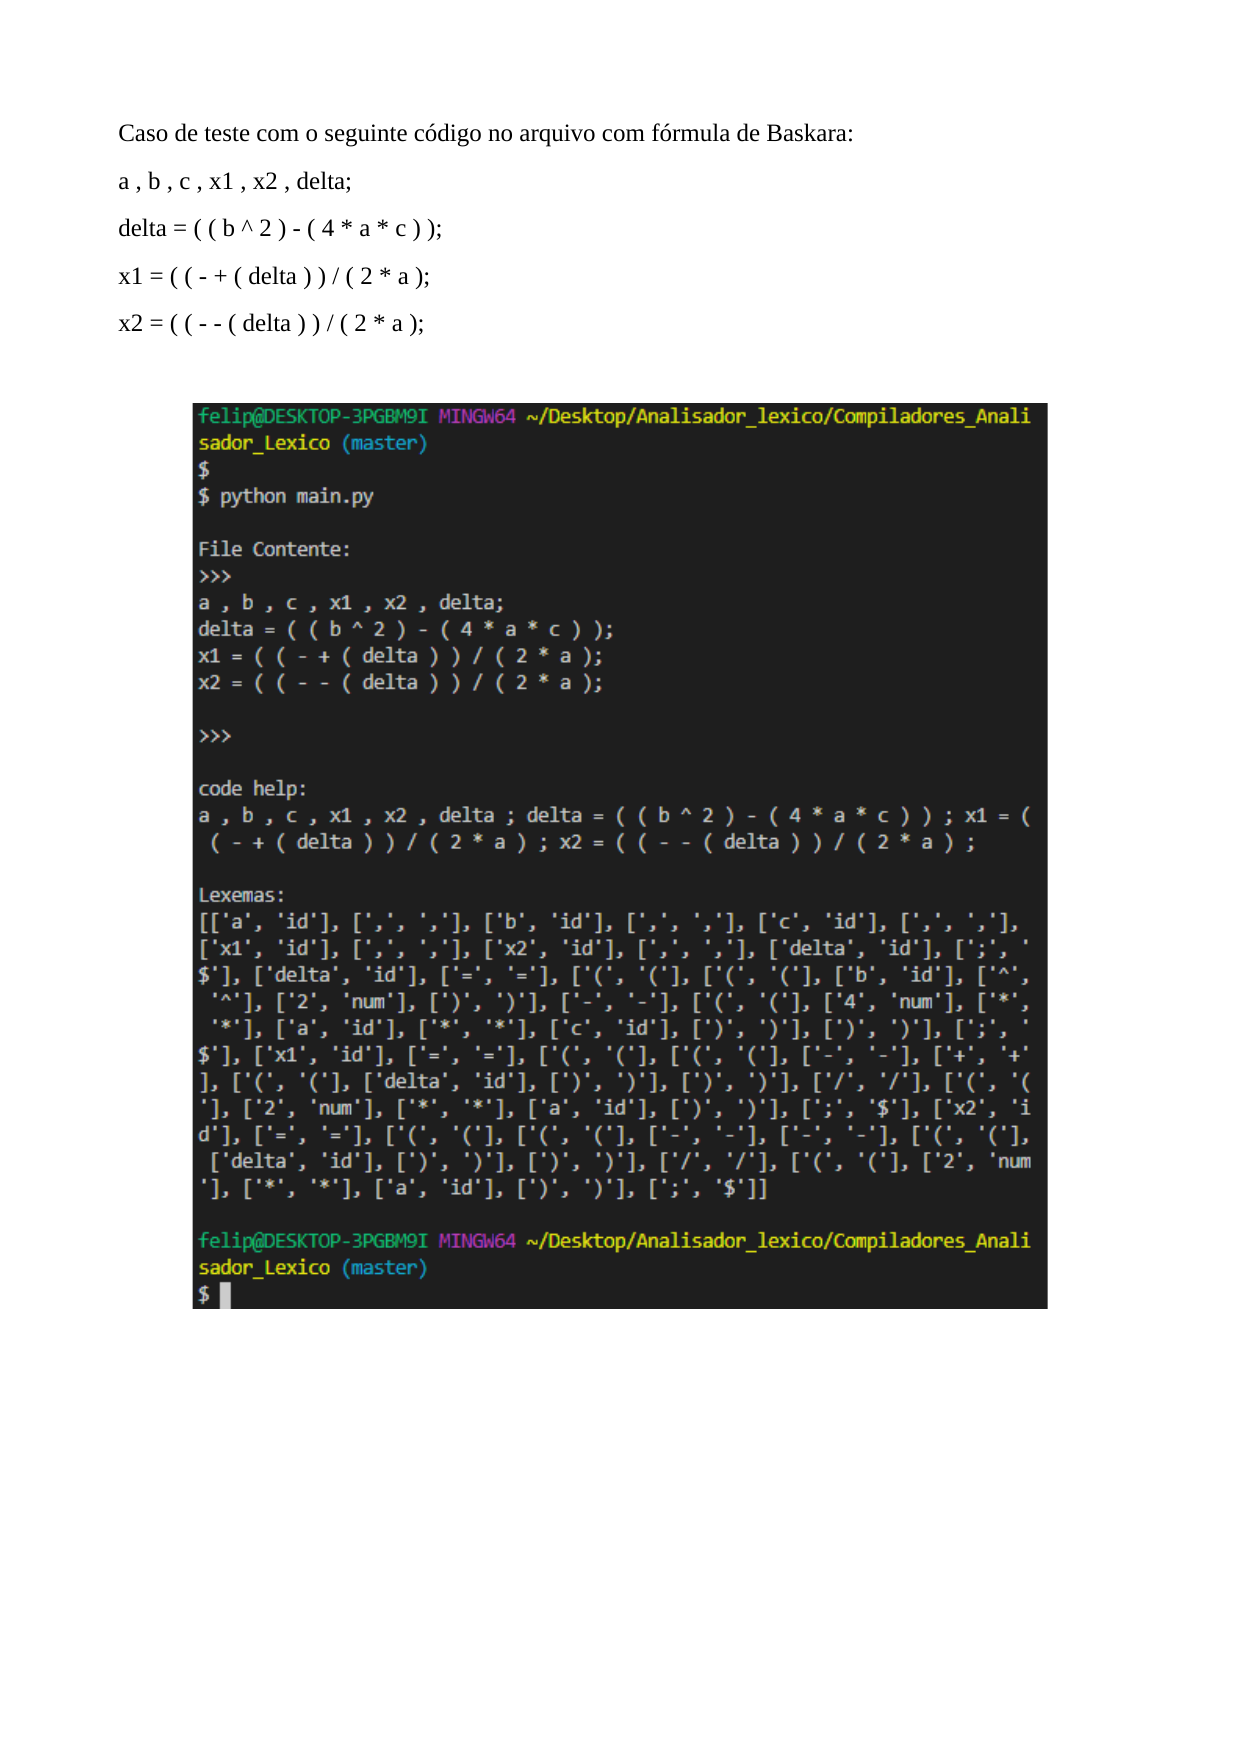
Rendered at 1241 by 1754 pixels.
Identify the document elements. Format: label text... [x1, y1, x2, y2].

text x2 = ( ( - - ( delta ) ) / ( 2 * a ); [118, 308, 1122, 337]
text Caso de teste com o seguinte código no arquivo com fórmula de Baskara: [118, 118, 1122, 147]
text x1 = ( ( - + ( delta ) ) / ( 2 * a ); [118, 261, 1122, 290]
text delta = ( ( b ^ 2 ) - ( 4 * a * c ) ); [118, 213, 1122, 242]
text a , b , c , x1 , x2 , delta; [118, 166, 1122, 194]
picture [192, 403, 1048, 1309]
